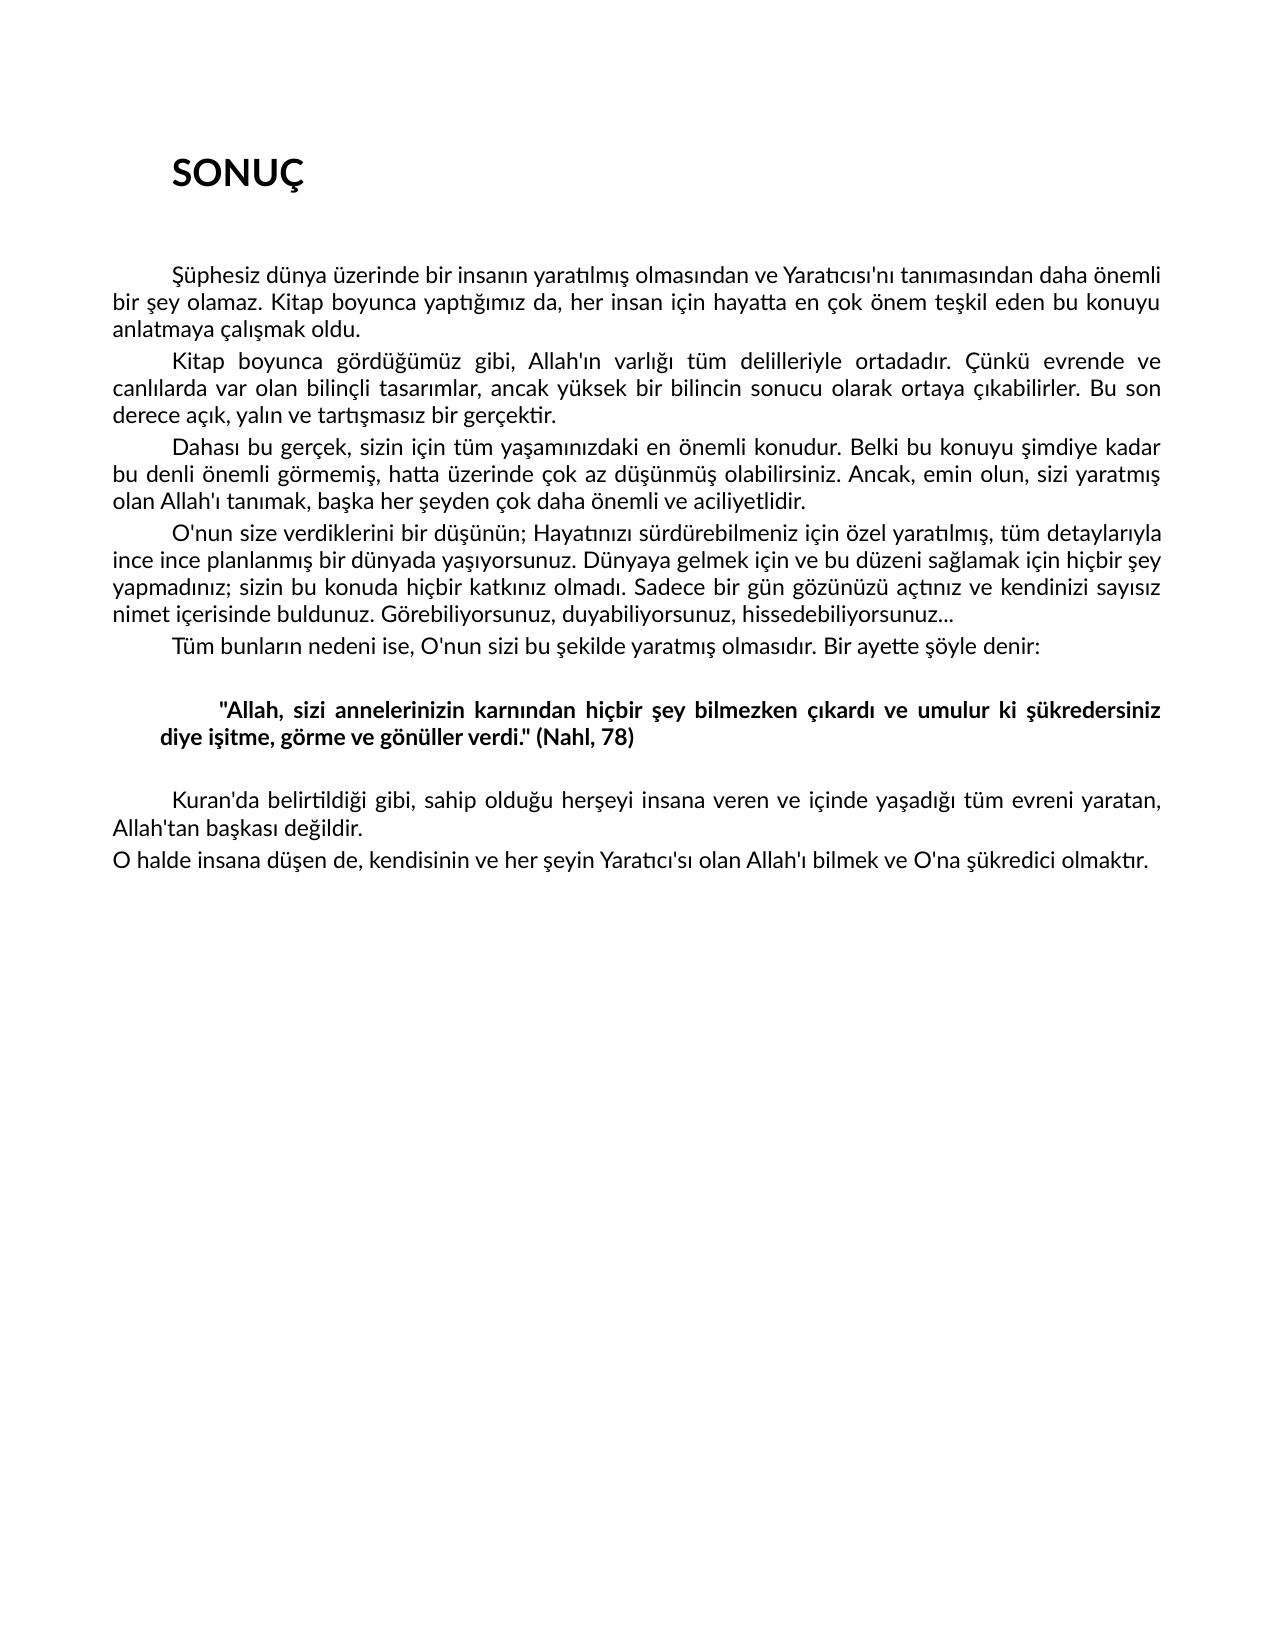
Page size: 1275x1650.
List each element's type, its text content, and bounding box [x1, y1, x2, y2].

text Kitap boyunca gördüğümüz gibi, Allah'ın varlığı tüm delilleriyle ortadadır. Çünkü evrende ve canlılarda var olan bilinçli tasarımlar, ancak yüksek bir bilincin sonucu olarak ortaya çıkabilirler. Bu son derece açık, yalın ve tartışmasız bir gerçektir. [112, 347, 1162, 429]
text Şüphesiz dünya üzerinde bir insanın yaratılmış olmasından ve Yaratıcısı'nı tanımasından daha önemli bir şey olamaz. Kitap boyunca yaptığımız da, her insan için hayatta en çok önem teşkil eden bu konuyu anlatmaya çalışmak oldu. [112, 261, 1162, 343]
text "Allah, sizi annelerinizin karnından hiçbir şey bilmezken çıkardı ve umulur ki şükredersiniz diye işitme, görme ve gönüller verdi." (Nahl, 78) [160, 696, 1162, 751]
text O'nun size verdiklerini bir düşünün; Hayatınızı sürdürebilmeniz için özel yaratılmış, tüm detaylarıyla ince ince planlanmış bir dünyada yaşıyorsunuz. Dünyaya gelmek için ve bu düzeni sağlamak için hiçbir şey yapmadınız; sizin bu konuda hiçbir katkınız olmadı. Sadece bir gün gözünüzü açtınız ve kendinizi sayısız nimet içerisinde buldunuz. Görebiliyorsunuz, duyabiliyorsunuz, hissedebiliyorsunuz... [112, 519, 1162, 628]
text Tüm bunların nedeni ise, O'nun sizi bu şekilde yaratmış olmasıdır. Bir ayette şöyle denir: [112, 633, 1162, 660]
text SONUÇ [172, 149, 1162, 194]
text Kuran'da belirtildiği gibi, sahip olduğu herşeyi insana veren ve içinde yaşadığı tüm evreni yaratan, Allah'tan başkası değildir. [112, 787, 1162, 841]
text Dahası bu gerçek, sizin için tüm yaşamınızdaki en önemli konudur. Belki bu konuyu şimdiye kadar bu denli önemli görmemiş, hatta üzerinde çok az düşünmüş olabilirsiniz. Ancak, emin olun, sizi yaratmış olan Allah'ı tanımak, başka her şeyden çok daha önemli ve aciliyetlidir. [112, 433, 1162, 515]
text O halde insana düşen de, kendisinin ve her şeyin Yaratıcı'sı olan Allah'ı bilmek ve O'na şükredici olmaktır. [112, 846, 1162, 874]
